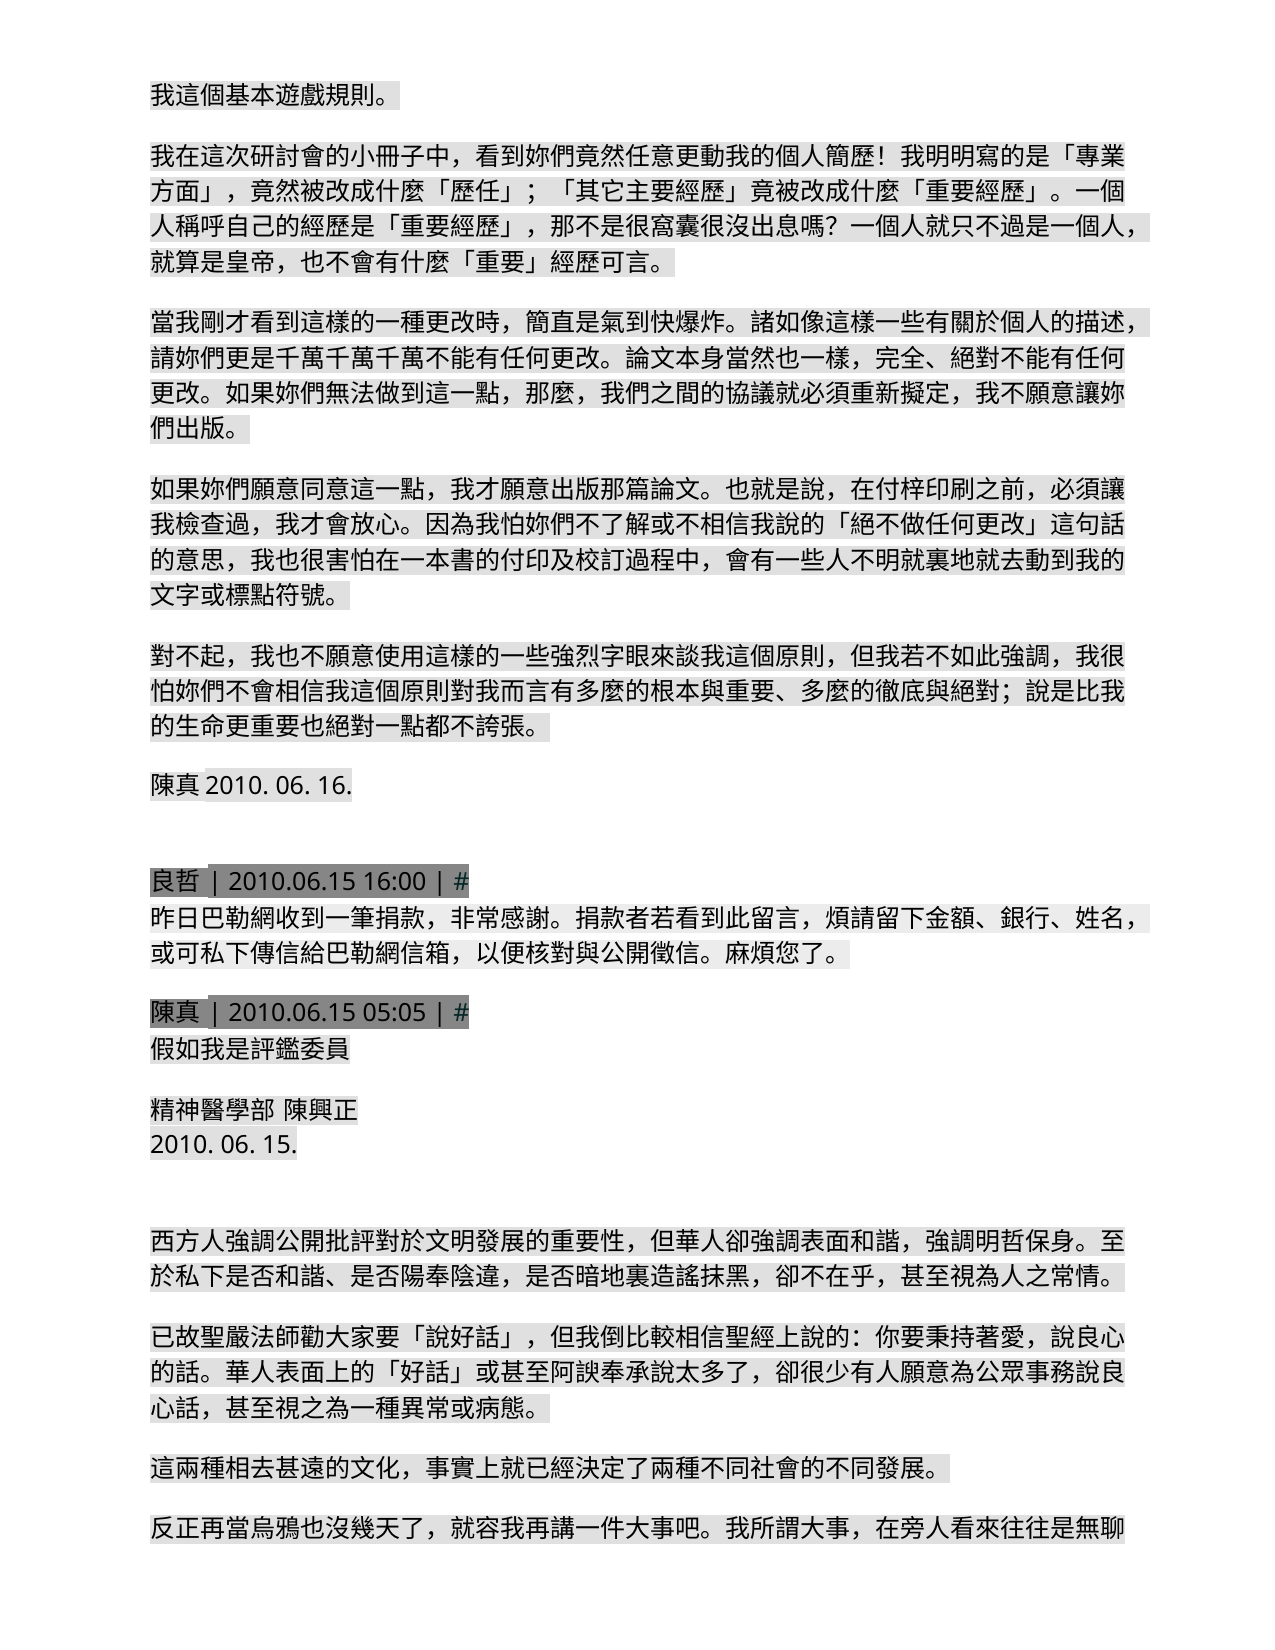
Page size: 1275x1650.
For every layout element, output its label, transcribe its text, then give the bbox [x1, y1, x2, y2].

text 陳真 | 2010.06.15 05:05 | # [150, 994, 1125, 1029]
text 昨日巴勒網收到一筆捐款，非常感謝。捐款者若看到此留言，煩請留下金額、銀行、姓名，或可私下傳信給巴勒網信箱，以便核對與公開徵信。麻煩您了。 [150, 898, 1125, 969]
text 陳真2010. 06. 16. [150, 767, 1125, 837]
text 當我剛才看到這樣的一種更改時，簡直是氣到快爆炸。諸如像這樣一些有關於個人的描述，請妳們更是千萬千萬千萬不能有任何更改。論文本身當然也一樣，完全、絕對不能有任何更改。如果妳們無法做到這一點，那麼，我們之間的協議就必須重新擬定，我不願意讓妳們出版。 [150, 302, 1125, 444]
text 精神醫學部 陳興正 2010. 06. 15. [150, 1089, 1125, 1160]
text 假如我是評鑑委員 [150, 1029, 1125, 1064]
text 這兩種相去甚遠的文化，事實上就已經決定了兩種不同社會的不同發展。 [150, 1448, 1125, 1483]
text 如果妳們願意同意這一點，我才願意出版那篇論文。也就是說，在付梓印刷之前，必須讓我檢查過，我才會放心。因為我怕妳們不了解或不相信我說的「絕不做任何更改」這句話的意思，我也很害怕在一本書的付印及校訂過程中，會有一些人不明就裏地就去動到我的文字或標點符號。 [150, 469, 1125, 610]
text 良哲 | 2010.06.15 16:00 | # [150, 862, 1125, 898]
text 已故聖嚴法師勸大家要「說好話」，但我倒比較相信聖經上說的：你要秉持著愛，說良心的話。華人表面上的「好話」或甚至阿諛奉承說太多了，卻很少有人願意為公眾事務說良心話，甚至視之為一種異常或病態。 [150, 1317, 1125, 1423]
text 對不起，我也不願意使用這樣的一些強烈字眼來談我這個原則，但我若不如此強調，我很怕妳們不會相信我這個原則對我而言有多麼的根本與重要、多麼的徹底與絕對；說是比我的生命更重要也絕對一點都不誇張。 [150, 635, 1125, 742]
text 反正再當烏鴉也沒幾天了，就容我再講一件大事吧。我所謂大事，在旁人看來往往是無聊 [150, 1508, 1125, 1544]
text 我這個基本遊戲規則。 [150, 75, 1125, 110]
text 我在這次研討會的小冊子中，看到妳們竟然任意更動我的個人簡歷！我明明寫的是「專業方面」，竟然被改成什麼「歷任」；「其它主要經歷」竟被改成什麼「重要經歷」。一個人稱呼自己的經歷是「重要經歷」，那不是很窩囊很沒出息嗎？一個人就只不過是一個人，就算是皇帝，也不會有什麼「重要」經歷可言。 [150, 135, 1125, 277]
text 西方人強調公開批評對於文明發展的重要性，但華人卻強調表面和諧，強調明哲保身。至於私下是否和諧、是否陽奉陰違，是否暗地裏造謠抹黑，卻不在乎，甚至視為人之常情。 [150, 1185, 1125, 1292]
